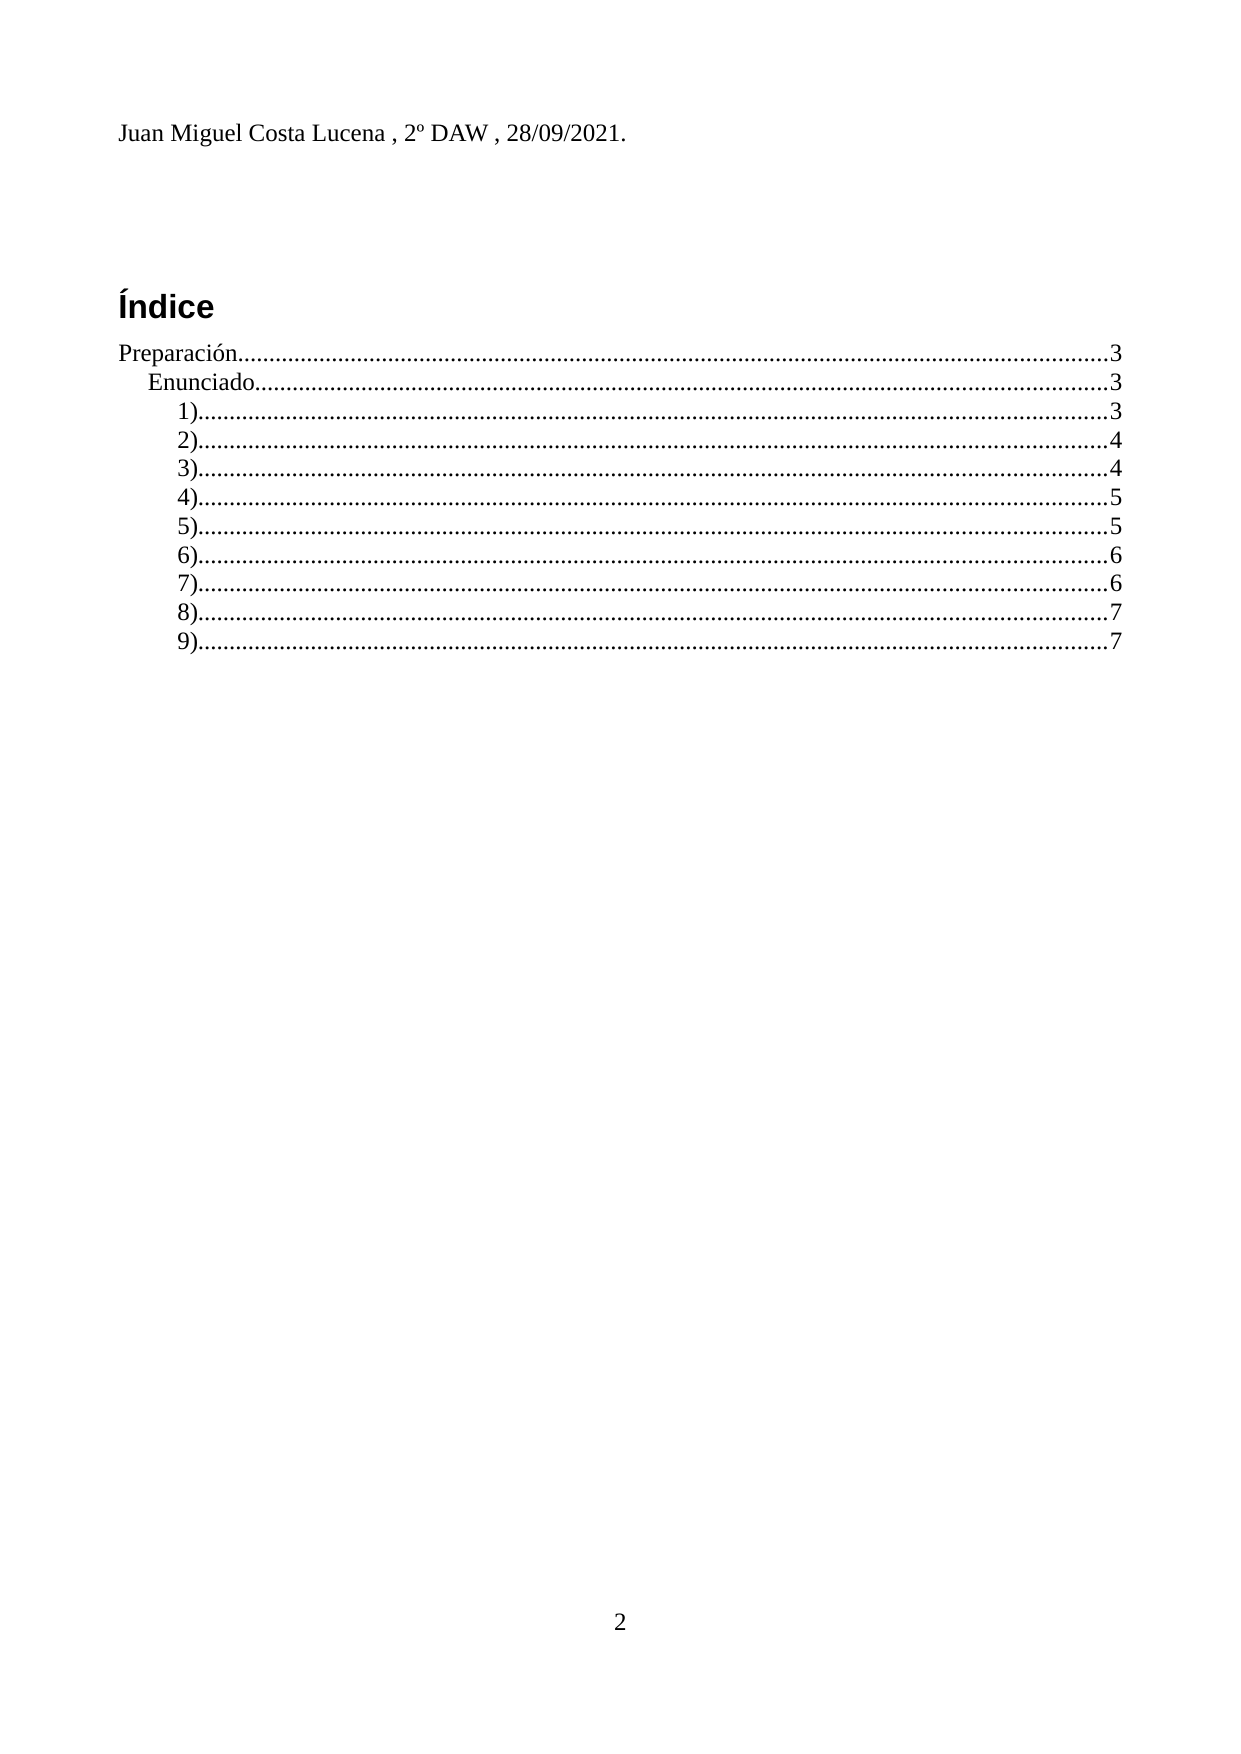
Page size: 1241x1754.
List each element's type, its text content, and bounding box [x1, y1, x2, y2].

text 5) 5 [177, 511, 1122, 540]
text Enunciado 3 [148, 367, 1122, 396]
subtitle Índice [118, 288, 1122, 326]
text 9) 7 [177, 626, 1122, 655]
text 7) 6 [177, 568, 1122, 597]
text 2) 4 [177, 425, 1122, 453]
text 1) 3 [177, 396, 1122, 425]
text 8) 7 [177, 597, 1122, 626]
text 3) 4 [177, 453, 1122, 482]
text 4) 5 [177, 482, 1122, 511]
text Preparación 3 [118, 338, 1122, 367]
text 6) 6 [177, 540, 1122, 568]
